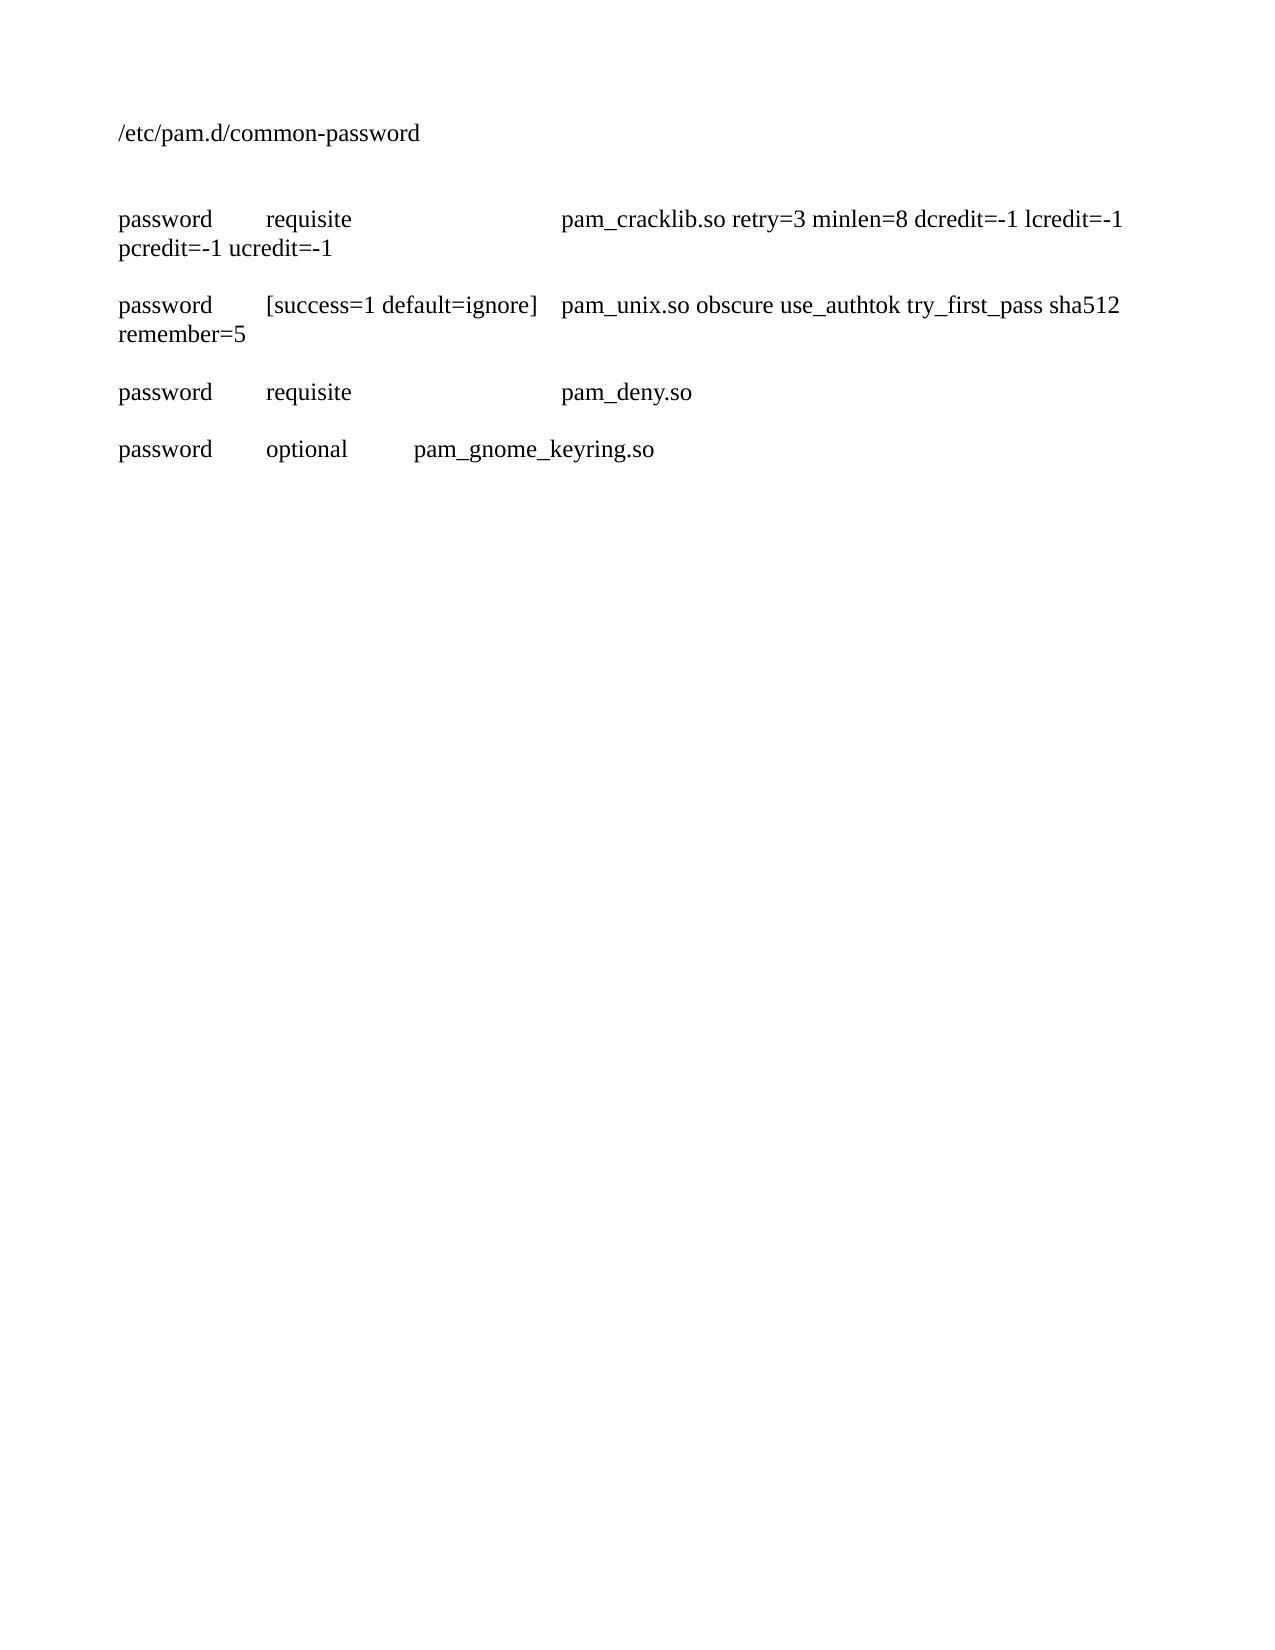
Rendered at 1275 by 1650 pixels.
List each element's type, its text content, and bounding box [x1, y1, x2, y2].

text password [success=1 default=ignore] pam_unix.so obscure use_authtok try_first_pass sha512 remember=5 [118, 291, 1157, 348]
text /etc/pam.d/common-password [118, 118, 1157, 147]
text password requisite pam_deny.so [118, 377, 1157, 406]
text password optional pam_gnome_keyring.so [118, 434, 1157, 463]
text password requisite pam_cracklib.so retry=3 minlen=8 dcredit=-1 lcredit=-1 pcredit=-1 ucredit=-1 [118, 204, 1157, 262]
